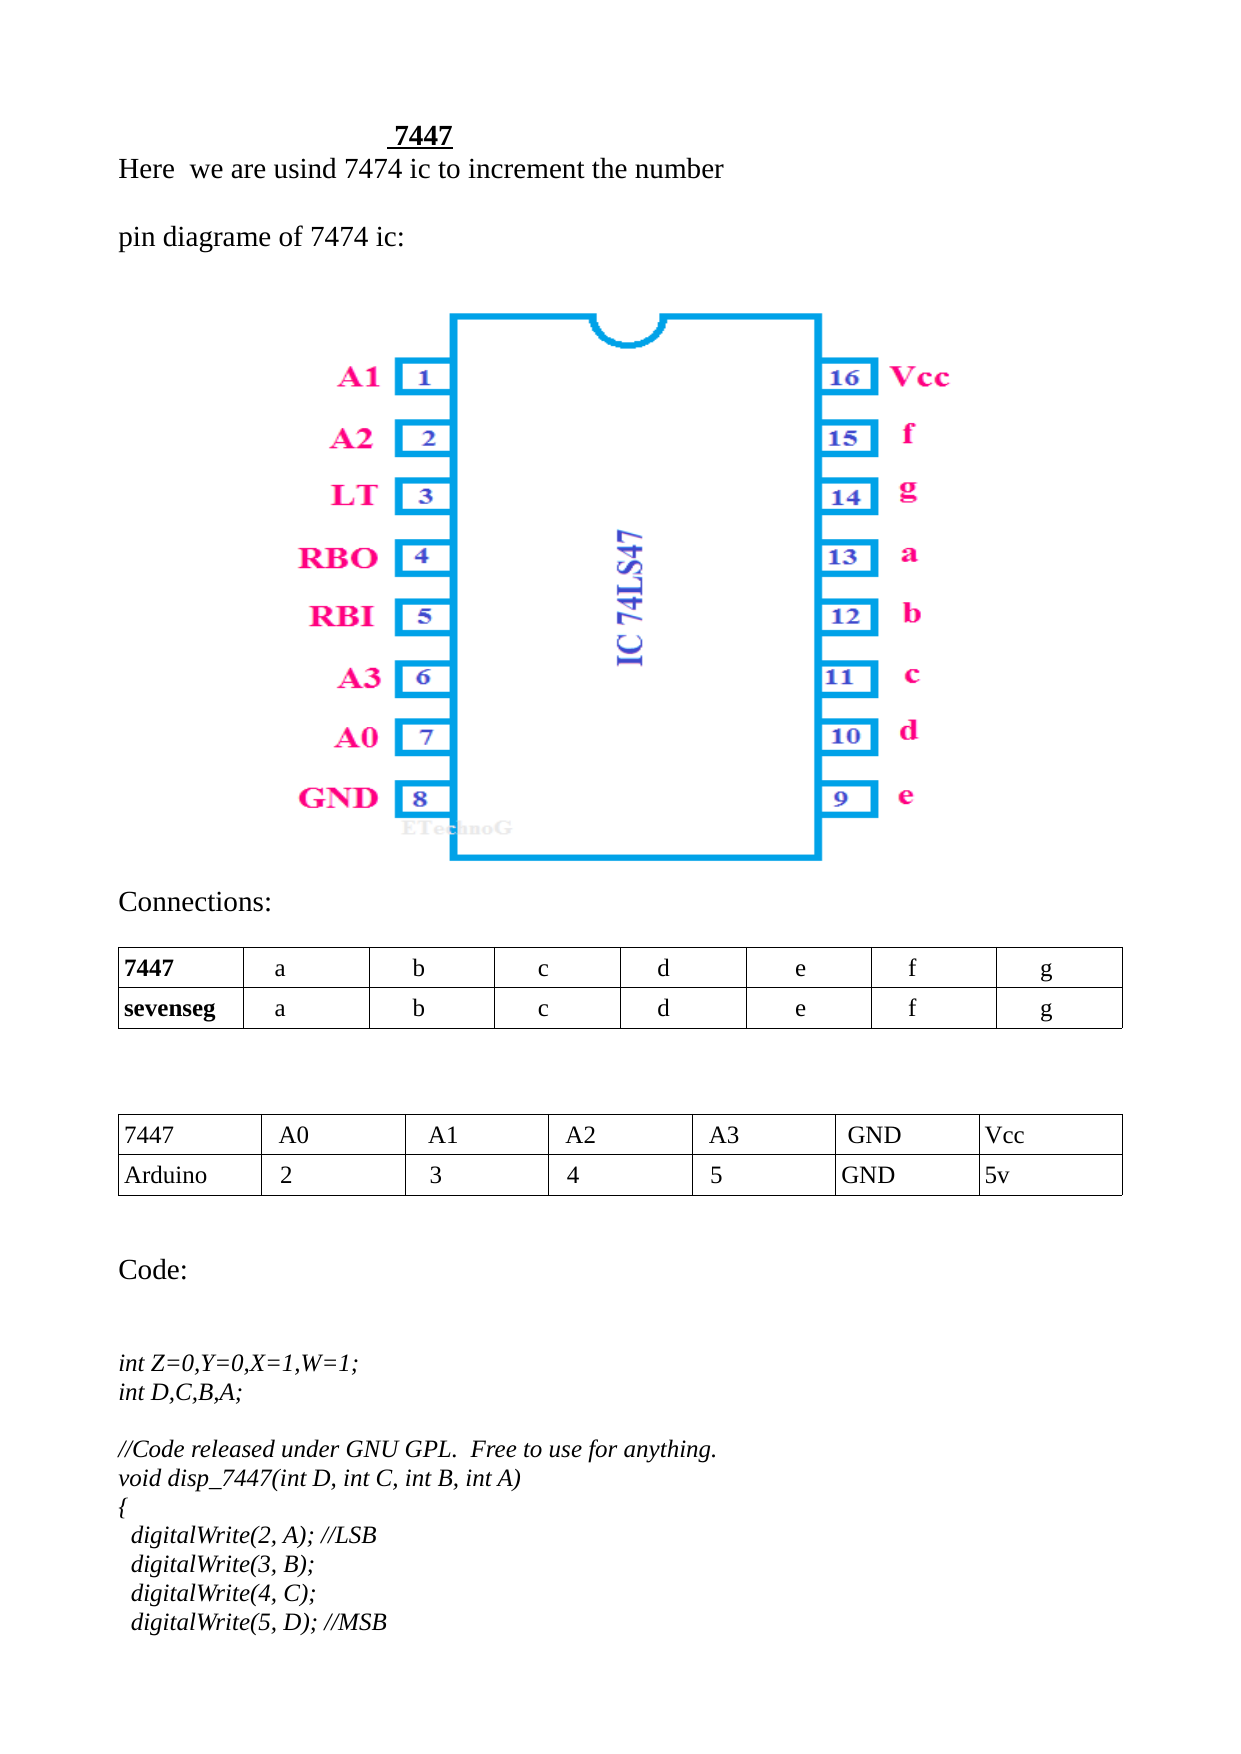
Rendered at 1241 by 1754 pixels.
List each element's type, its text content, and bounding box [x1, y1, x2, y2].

text digitalWrite(2, A); //LSB [118, 1520, 1122, 1549]
text digitalWrite(5, D); //MSB [118, 1607, 1122, 1635]
table_cell b [370, 988, 494, 1027]
table_cell 5 [693, 1155, 835, 1194]
table_header e [747, 948, 871, 987]
table_cell a [244, 988, 369, 1027]
table_cell 2 [262, 1155, 405, 1194]
table_cell 4 [549, 1155, 692, 1194]
table_header c [495, 948, 620, 987]
text pin diagrame of 7474 ic: [118, 219, 1122, 252]
table_cell sevenseg [119, 988, 243, 1027]
text int Z=0,Y=0,X=1,W=1; [118, 1348, 1122, 1377]
text //Code released under GNU GPL. Free to use for anything. [118, 1434, 1122, 1463]
table_header Vcc [980, 1115, 1122, 1154]
table_header A3 [693, 1115, 835, 1154]
table_header a [244, 948, 369, 987]
table_header A1 [406, 1115, 548, 1154]
table_cell 3 [406, 1155, 548, 1194]
text 7447 [118, 118, 1122, 152]
text { [118, 1492, 1122, 1520]
picture [270, 297, 970, 885]
table_cell f [872, 988, 996, 1027]
table_header A2 [549, 1115, 692, 1154]
table_cell e [747, 988, 871, 1027]
text Code: [118, 1252, 1122, 1286]
text int D,C,B,A; [118, 1377, 1122, 1405]
table_cell 5v [980, 1155, 1122, 1194]
table_cell g [997, 988, 1122, 1027]
table_cell d [621, 988, 746, 1027]
table_header g [997, 948, 1122, 987]
table_header GND [836, 1115, 979, 1154]
text digitalWrite(4, C); [118, 1578, 1122, 1607]
text Here we are usind 7474 ic to increment the number [118, 152, 1122, 185]
table_header 7447 [119, 948, 243, 987]
text void disp_7447(int D, int C, int B, int A) [118, 1463, 1122, 1492]
table_header 7447 [119, 1115, 261, 1154]
text digitalWrite(3, B); [118, 1549, 1122, 1578]
text Connections: [118, 837, 1122, 918]
table_cell Arduino [119, 1155, 261, 1194]
table_header d [621, 948, 746, 987]
table_cell c [495, 988, 620, 1027]
table_header b [370, 948, 494, 987]
table_header A0 [262, 1115, 405, 1154]
table_cell GND [836, 1155, 979, 1194]
table_header f [872, 948, 996, 987]
